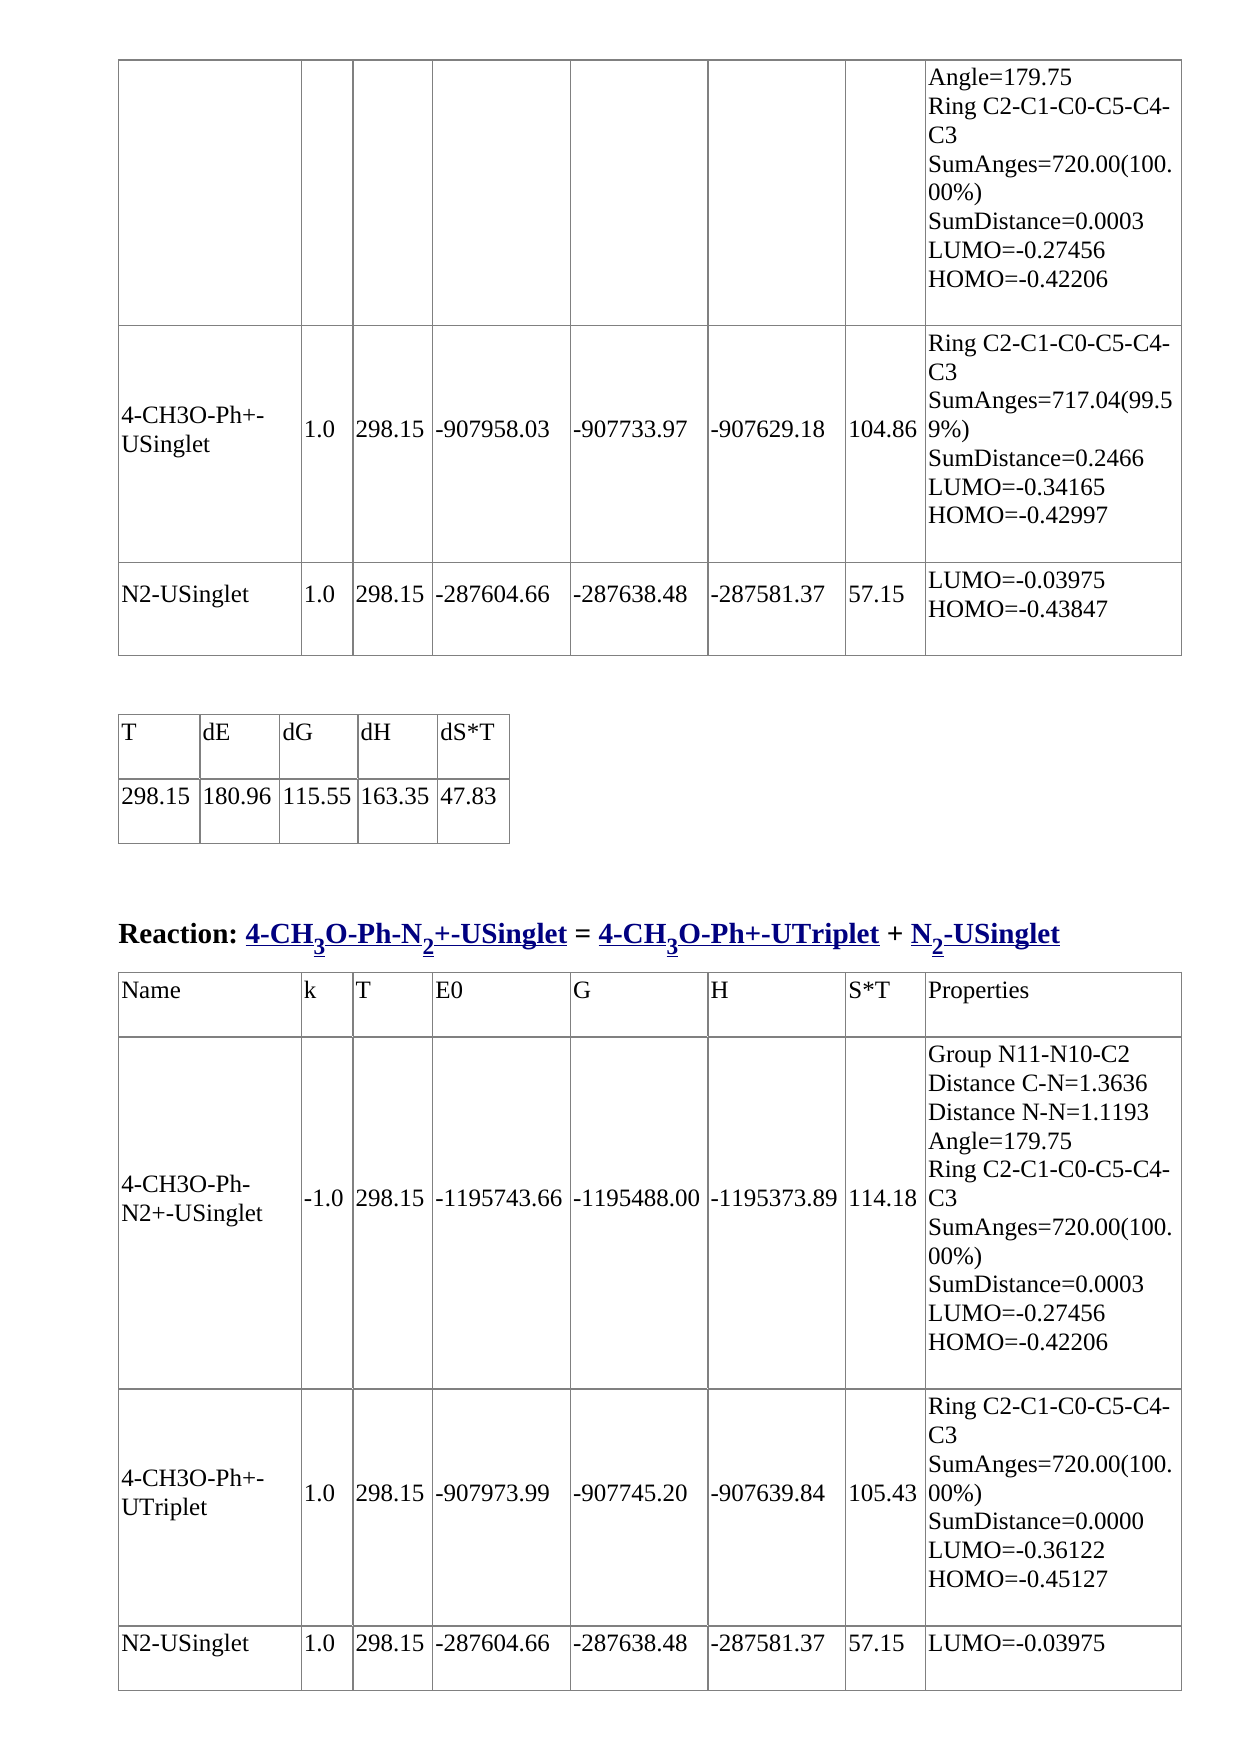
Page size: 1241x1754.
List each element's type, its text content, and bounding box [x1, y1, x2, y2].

table_cell Group N11-N10-C2 Distance C-N=1.3636 Distance N-N=1.1193 Angle=179.75 Ring C2-C1-C0-C5-C4-C3 SumAnges=720.00(100.00%) SumDistance=0.0003 LUMO=-0.27456 HOMO=-0.42206 [926, 1038, 1181, 1388]
table_header dS*T [438, 715, 509, 778]
table_cell -1195743.66 [433, 1038, 570, 1388]
table_cell -1.0 [302, 1038, 352, 1388]
table_cell 298.15 [354, 1390, 432, 1625]
table_cell -287638.48 [571, 563, 707, 655]
table_header T [354, 973, 432, 1036]
table_cell [302, 61, 352, 325]
table_header G [571, 973, 707, 1036]
table_cell LUMO=-0.03975 [926, 1627, 1181, 1689]
table_header T [119, 715, 199, 778]
table_cell -907733.97 [571, 326, 707, 562]
table_cell -1195373.89 [709, 1038, 845, 1388]
table_cell 1.0 [302, 1627, 352, 1689]
table_header dG [280, 715, 357, 778]
table_cell 4-CH3O-Ph+-UTriplet [119, 1390, 301, 1625]
table_header S*T [846, 973, 925, 1036]
table_cell 57.15 [846, 563, 925, 655]
table_cell 1.0 [302, 563, 352, 655]
table_cell Ring C2-C1-C0-C5-C4-C3 SumAnges=720.00(100.00%) SumDistance=0.0000 LUMO=-0.36122 HOMO=-0.45127 [926, 1390, 1181, 1625]
table_cell N2-USinglet [119, 563, 301, 655]
table_cell 115.55 [280, 780, 357, 843]
table_cell Ring C2-C1-C0-C5-C4-C3 SumAnges=717.04(99.59%) SumDistance=0.2466 LUMO=-0.34165 HOMO=-0.42997 [926, 326, 1181, 562]
table_cell 163.35 [359, 780, 437, 843]
table_cell 1.0 [302, 326, 352, 562]
table_header H [709, 973, 845, 1036]
table_cell -907639.84 [709, 1390, 845, 1625]
table_cell [433, 61, 570, 325]
table_cell 298.15 [354, 1038, 432, 1388]
table_header dH [359, 715, 437, 778]
table_cell 180.96 [201, 780, 279, 843]
table_cell [709, 61, 845, 325]
table_cell -287604.66 [433, 1627, 570, 1689]
table_cell 4-CH3O-Ph+-USinglet [119, 326, 301, 562]
subtitle Reaction: 4-CH3O-Ph-N2+-USinglet = 4-CH3O-Ph+-UTriplet + N2-USinglet [118, 916, 1181, 959]
table_cell 298.15 [354, 563, 432, 655]
table_cell -287638.48 [571, 1627, 707, 1689]
table_cell [571, 61, 707, 325]
table_cell LUMO=-0.03975 HOMO=-0.43847 [926, 563, 1181, 655]
table_cell -287581.37 [709, 563, 845, 655]
table_cell [119, 61, 301, 325]
table_cell -1195488.00 [571, 1038, 707, 1388]
table_cell 298.15 [354, 326, 432, 562]
table_cell [354, 61, 432, 325]
table_cell 298.15 [119, 780, 199, 843]
table_cell Angle=179.75 Ring C2-C1-C0-C5-C4-C3 SumAnges=720.00(100.00%) SumDistance=0.0003 LUMO=-0.27456 HOMO=-0.42206 [926, 61, 1181, 325]
table_cell 104.86 [846, 326, 925, 562]
table_cell -907958.03 [433, 326, 570, 562]
table_cell 4-CH3O-Ph-N2+-USinglet [119, 1038, 301, 1388]
table_header k [302, 973, 352, 1036]
table_cell 114.18 [846, 1038, 925, 1388]
table_cell -287604.66 [433, 563, 570, 655]
table_cell 298.15 [354, 1627, 432, 1689]
table_cell 105.43 [846, 1390, 925, 1625]
table_cell 47.83 [438, 780, 509, 843]
table_header Name [119, 973, 301, 1036]
table_header dE [201, 715, 279, 778]
table_cell N2-USinglet [119, 1627, 301, 1689]
table_cell [846, 61, 925, 325]
table_header Properties [926, 973, 1181, 1036]
table_cell -907745.20 [571, 1390, 707, 1625]
table_cell -907973.99 [433, 1390, 570, 1625]
table_header E0 [433, 973, 570, 1036]
table_cell 57.15 [846, 1627, 925, 1689]
table_cell 1.0 [302, 1390, 352, 1625]
table_cell -287581.37 [709, 1627, 845, 1689]
table_cell -907629.18 [709, 326, 845, 562]
